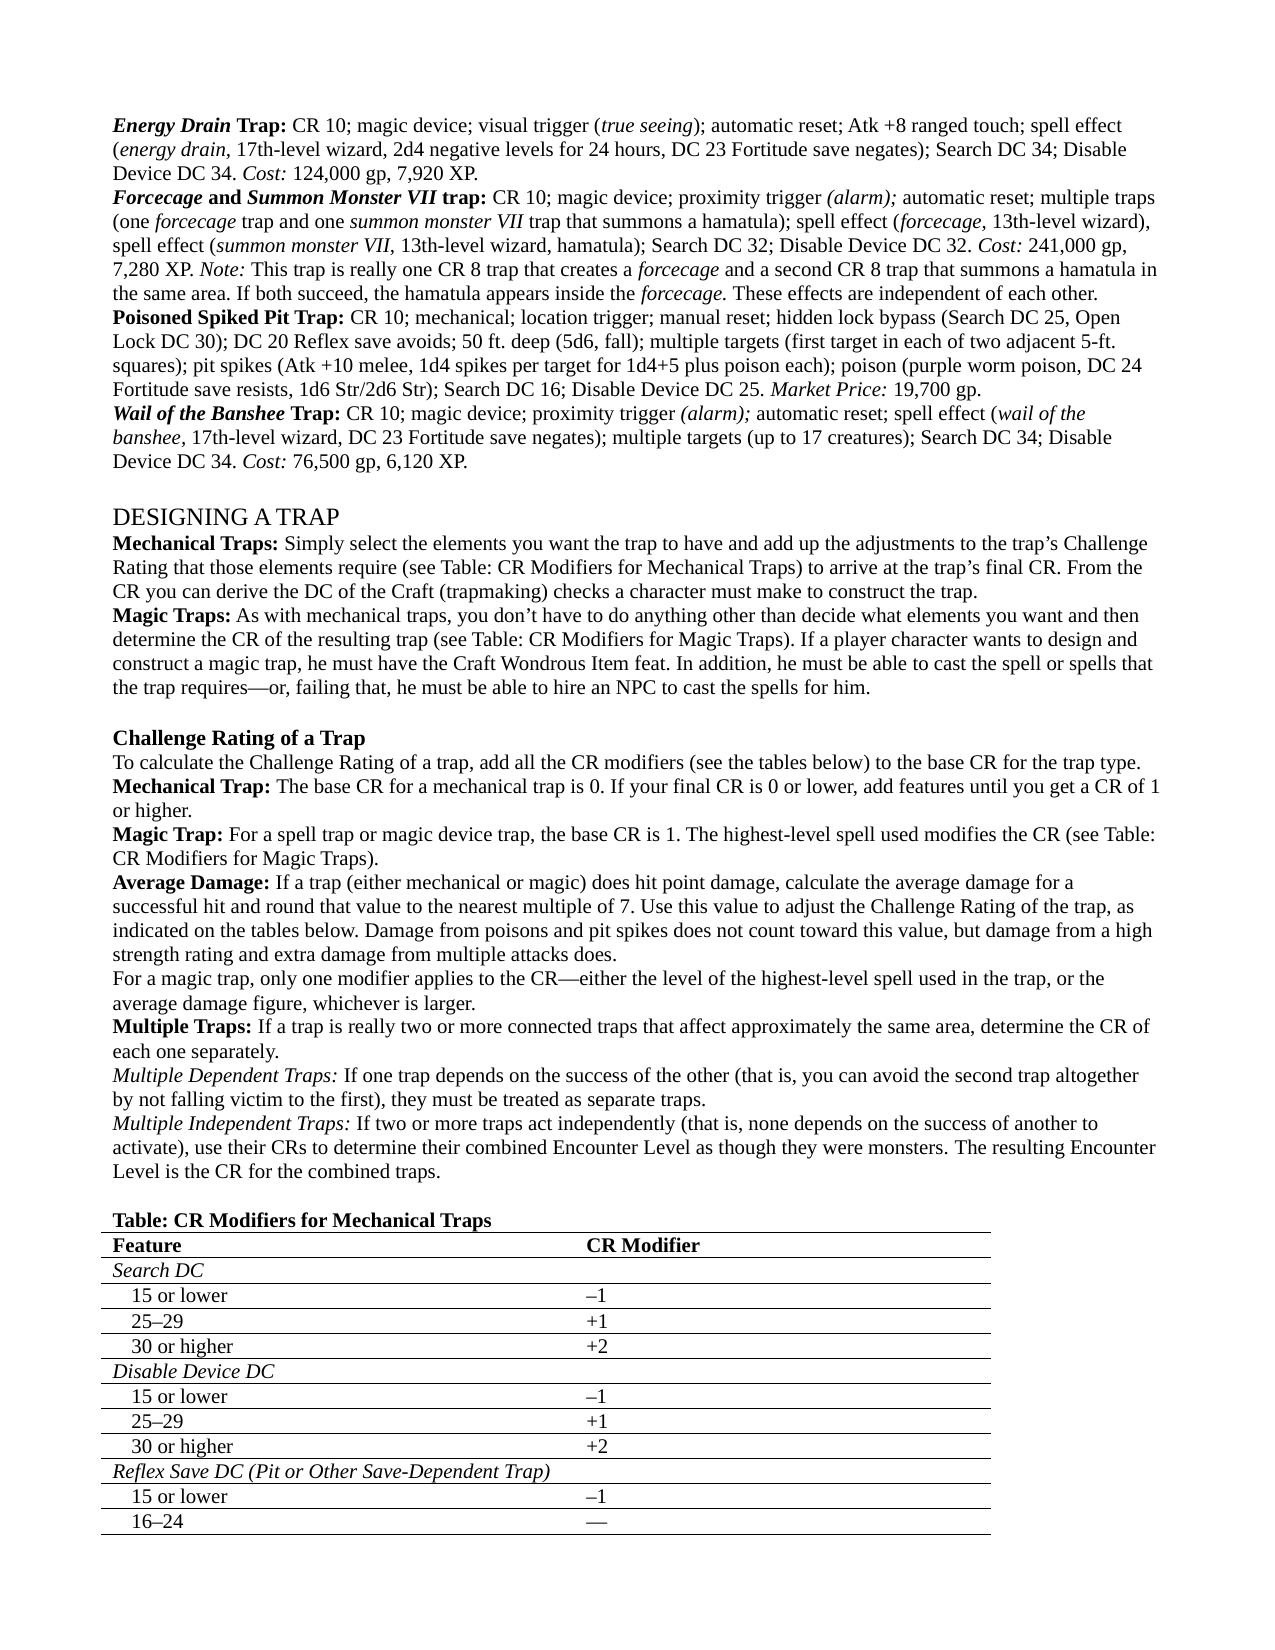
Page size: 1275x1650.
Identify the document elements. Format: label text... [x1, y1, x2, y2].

text Poisoned Spiked Pit Trap: CR 10; mechanical; location trigger; manual reset; hidden lock bypass (Search DC 25, Open Lock DC 30); DC 20 Reflex save avoids; 50 ft. deep (5d6, fall); multiple targets (first target in each of two adjacent 5-ft. squares); pit spikes (Atk +10 melee, 1d4 spikes per target for 1d4+5 plus poison each); poison (purple worm poison, DC 24 Fortitude save resists, 1d6 Str/2d6 Str); Search DC 16; Disable Device DC 25. Market Price: 19,700 gp. [112, 305, 1162, 401]
table_cell 30 or higher [101, 1434, 575, 1458]
table_cell –1 [575, 1384, 991, 1408]
table_cell — [575, 1509, 991, 1533]
text Average Damage: If a trap (either mechanical or magic) does hit point damage, calculate the average damage for a successful hit and round that value to the nearest multiple of 7. Use this value to adjust the Challenge Rating of the trap, as indicated on the tables below. Damage from poisons and pit spikes does not count toward this value, but damage from a high strength rating and extra damage from multiple attacks does. [112, 870, 1162, 966]
table_cell +2 [575, 1334, 991, 1358]
table_cell [575, 1359, 991, 1383]
table_cell [575, 1459, 991, 1483]
text Magic Trap: For a spell trap or magic device trap, the base CR is 1. The highest-level spell used modifies the CR (see Table: CR Modifiers for Magic Traps). [112, 822, 1162, 870]
text DESIGNING A TRAP [112, 502, 1162, 531]
text Mechanical Traps: Simply select the elements you want the trap to have and add up the adjustments to the trap’s Challenge Rating that those elements require (see Table: CR Modifiers for Mechanical Traps) to arrive at the trap’s final CR. From the CR you can derive the DC of the Craft (trapmaking) checks a character must make to construct the trap. [112, 531, 1162, 603]
table_cell Reflex Save DC (Pit or Other Save-Dependent Trap) [101, 1459, 575, 1483]
text Wail of the Banshee Trap: CR 10; magic device; proximity trigger (alarm); automatic reset; spell effect (wail of the banshee, 17th-level wizard, DC 23 Fortitude save negates); multiple targets (up to 17 creatures); Search DC 34; Disable Device DC 34. Cost: 76,500 gp, 6,120 XP. [112, 401, 1162, 473]
text Magic Traps: As with mechanical traps, you don’t have to do anything other than decide what elements you want and then determine the CR of the resulting trap (see Table: CR Modifiers for Magic Traps). If a player character wants to design and construct a magic trap, he must have the Craft Wondrous Item feat. In addition, he must be able to cast the spell or spells that the trap requires—or, failing that, he must be able to hire an NPC to cast the spells for him. [112, 603, 1162, 699]
table_cell [575, 1258, 991, 1282]
table_cell 15 or lower [101, 1484, 575, 1508]
table_cell 15 or lower [101, 1284, 575, 1307]
text For a magic trap, only one modifier applies to the CR—either the level of the highest-level spell used in the trap, or the average damage figure, whichever is larger. [112, 966, 1162, 1014]
text Multiple Independent Traps: If two or more traps act independently (that is, none depends on the success of another to activate), use their CRs to determine their combined Encounter Level as though they were monsters. The resulting Encounter Level is the CR for the combined traps. [112, 1111, 1162, 1183]
table_cell 25–29 [101, 1409, 575, 1433]
table_cell 30 or higher [101, 1334, 575, 1358]
table_cell Feature [101, 1233, 575, 1257]
table_cell Disable Device DC [101, 1359, 575, 1383]
table_cell 16–24 [101, 1509, 575, 1533]
table_cell 15 or lower [101, 1384, 575, 1408]
table_cell +1 [575, 1409, 991, 1433]
text Energy Drain Trap: CR 10; magic device; visual trigger (true seeing); automatic reset; Atk +8 ranged touch; spell effect (energy drain, 17th-level wizard, 2d4 negative levels for 24 hours, DC 23 Fortitude save negates); Search DC 34; Disable Device DC 34. Cost: 124,000 gp, 7,920 XP. [112, 112, 1162, 185]
table_cell +1 [575, 1309, 991, 1333]
text Multiple Dependent Traps: If one trap depends on the success of the other (that is, you can avoid the second trap altogether by not falling victim to the first), they must be treated as separate traps. [112, 1063, 1162, 1111]
table_cell +2 [575, 1434, 991, 1458]
table_cell –1 [575, 1484, 991, 1508]
text Forcecage and Summon Monster VII trap: CR 10; magic device; proximity trigger (alarm); automatic reset; multiple traps (one forcecage trap and one summon monster VII trap that summons a hamatula); spell effect (forcecage, 13th-level wizard), spell effect (summon monster VII, 13th-level wizard, hamatula); Search DC 32; Disable Device DC 32. Cost: 241,000 gp, 7,280 XP. Note: This trap is really one CR 8 trap that creates a forcecage and a second CR 8 trap that summons a hamatula in the same area. If both succeed, the hamatula appears inside the forcecage. These effects are independent of each other. [112, 185, 1162, 305]
table_header Table: CR Modifiers for Mechanical Traps [101, 1208, 991, 1232]
table_cell Search DC [101, 1258, 575, 1282]
table_cell –1 [575, 1284, 991, 1307]
text Mechanical Trap: The base CR for a mechanical trap is 0. If your final CR is 0 or lower, add features until you get a CR of 1 or higher. [112, 774, 1162, 822]
table_cell CR Modifier [575, 1233, 991, 1257]
text Multiple Traps: If a trap is really two or more connected traps that affect approximately the same area, determine the CR of each one separately. [112, 1014, 1162, 1063]
table_cell 25–29 [101, 1309, 575, 1333]
text To calculate the Challenge Rating of a trap, add all the CR modifiers (see the tables below) to the base CR for the trap type. [112, 750, 1162, 774]
subtitle Challenge Rating of a Trap [112, 724, 1162, 750]
